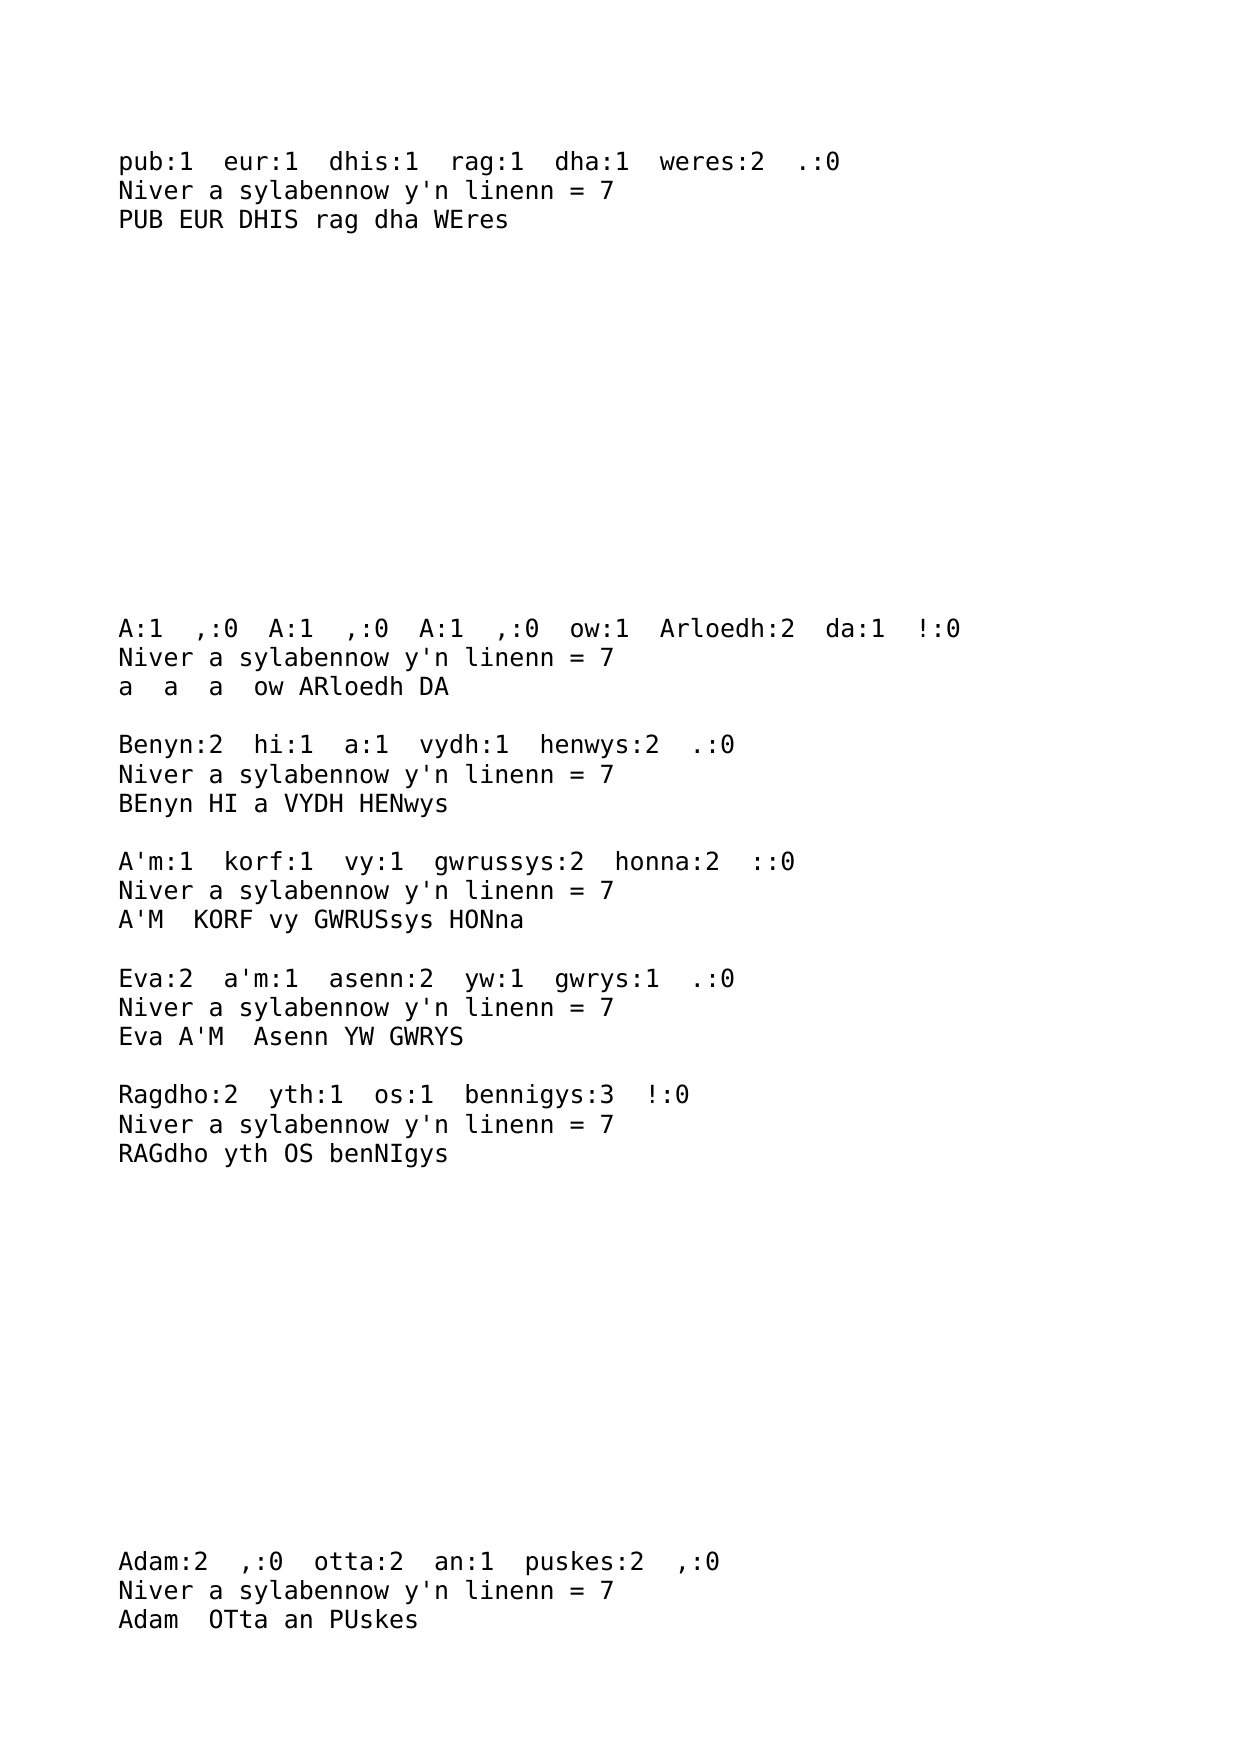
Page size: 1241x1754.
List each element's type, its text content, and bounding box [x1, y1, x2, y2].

text Niver a sylabennow y'n linenn = 7 [118, 1576, 1122, 1606]
text RAGdho yth OS benNIgys [118, 1139, 1122, 1168]
text Eva:2 a'm:1 asenn:2 yw:1 gwrys:1 .:0 [118, 964, 1122, 993]
text Eva A'M Asenn YW GWRYS [118, 1022, 1122, 1051]
text Benyn:2 hi:1 a:1 vydh:1 henwys:2 .:0 [118, 731, 1122, 760]
text Niver a sylabennow y'n linenn = 7 [118, 760, 1122, 789]
text Niver a sylabennow y'n linenn = 7 [118, 993, 1122, 1022]
text Ragdho:2 yth:1 os:1 bennigys:3 !:0 [118, 1081, 1122, 1110]
text Niver a sylabennow y'n linenn = 7 [118, 876, 1122, 906]
text A'm:1 korf:1 vy:1 gwrussys:2 honna:2 ::0 [118, 847, 1122, 876]
text A:1 ,:0 A:1 ,:0 A:1 ,:0 ow:1 Arloedh:2 da:1 !:0 [118, 614, 1122, 643]
text Niver a sylabennow y'n linenn = 7 [118, 643, 1122, 672]
text a a a ow ARloedh DA [118, 672, 1122, 701]
text BEnyn HI a VYDH HENwys [118, 789, 1122, 818]
text Niver a sylabennow y'n linenn = 7 [118, 176, 1122, 206]
text Adam:2 ,:0 otta:2 an:1 puskes:2 ,:0 [118, 1547, 1122, 1576]
text Niver a sylabennow y'n linenn = 7 [118, 1110, 1122, 1139]
text PUB EUR DHIS rag dha WEres [118, 206, 1122, 235]
text Adam OTta an PUskes [118, 1606, 1122, 1635]
text pub:1 eur:1 dhis:1 rag:1 dha:1 weres:2 .:0 [118, 147, 1122, 176]
text A'M KORF vy GWRUSsys HONna [118, 906, 1122, 935]
